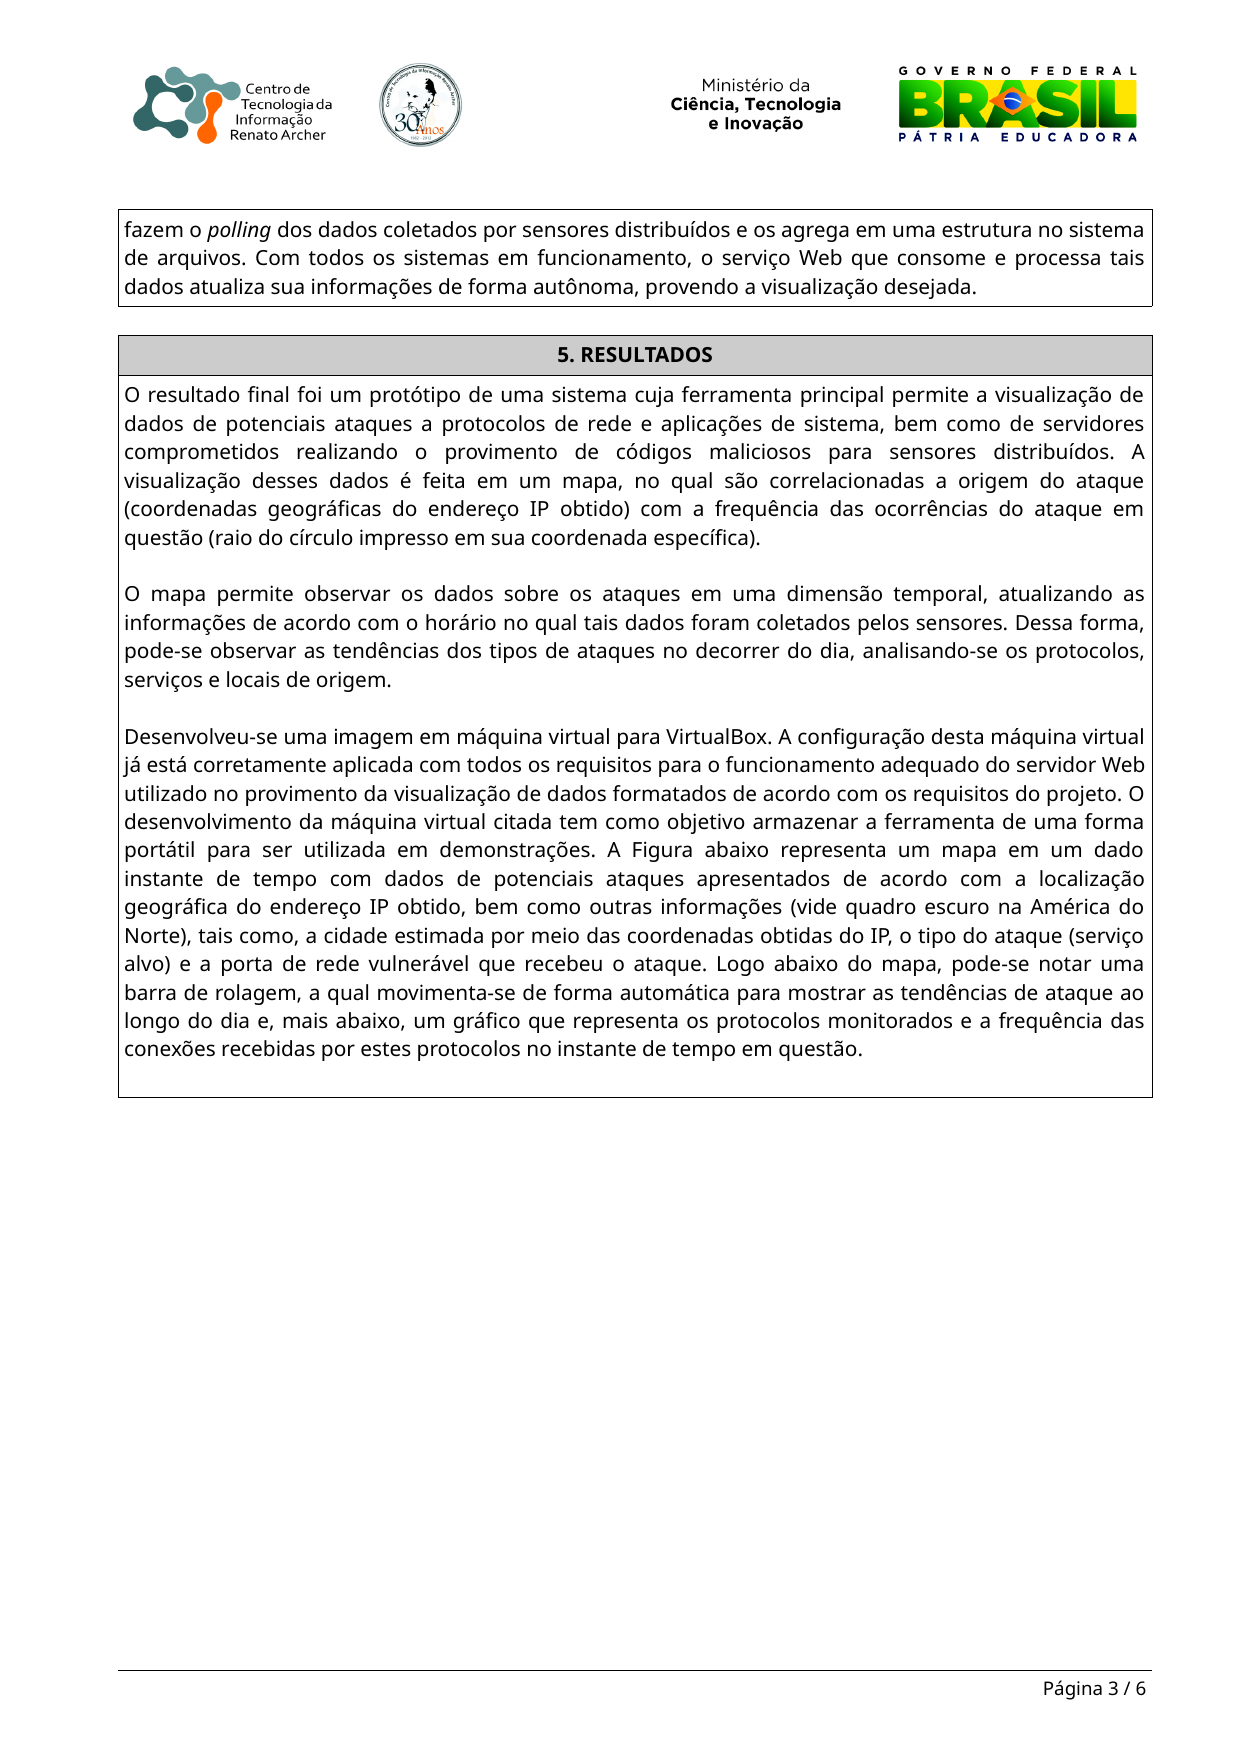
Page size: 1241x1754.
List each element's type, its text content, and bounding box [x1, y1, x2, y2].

picture [133, 59, 1137, 151]
table_cell fazem o polling dos dados coletados por sensores distribuídos e os agrega em uma estrutura no sistema de arquivos. Com todos os sistemas em funcionamento, o serviço Web que consome e processa tais dados atualiza sua informações de forma autônoma, provendo a visualização desejada. [119, 210, 1152, 306]
table_cell O resultado final foi um protótipo de uma sistema cuja ferramenta principal permite a visualização de dados de potenciais ataques a protocolos de rede e aplicações de sistema, bem como de servidores comprometidos realizando o provimento de códigos maliciosos para sensores distribuídos. A visualização desses dados é feita em um mapa, no qual são correlacionadas a origem do ataque (coordenadas geográficas do endereço IP obtido) com a frequência das ocorrências do ataque em questão (raio do círculo impresso em sua coordenada específica). O mapa permite observar os dados sobre os ataques em uma dimensão temporal, atualizando as informações de acordo com o horário no qual tais dados foram coletados pelos sensores. Dessa forma, pode-se observar as tendências dos tipos de ataques no decorrer do dia, analisando-se os protocolos, serviços e locais de origem. Desenvolveu-se uma imagem em máquina virtual para VirtualBox. A configuração desta máquina virtual já está corretamente aplicada com todos os requisitos para o funcionamento adequado do servidor Web utilizado no provimento da visualização de dados formatados de acordo com os requisitos do projeto. O desenvolvimento da máquina virtual citada tem como objetivo armazenar a ferramenta de uma forma portátil para ser utilizada em demonstrações. A Figura abaixo representa um mapa em um dado instante de tempo com dados de potenciais ataques apresentados de acordo com a localização geográfica do endereço IP obtido, bem como outras informações (vide quadro escuro na América do Norte), tais como, a cidade estimada por meio das coordenadas obtidas do IP, o tipo do ataque (serviço alvo) e a porta de rede vulnerável que recebeu o ataque. Logo abaixo do mapa, pode-se notar uma barra de rolagem, a qual movimenta-se de forma automática para mostrar as tendências de ataque ao longo do dia e, mais abaixo, um gráfico que representa os protocolos monitorados e a frequência das conexões recebidas por estes protocolos no instante de tempo em questão. [119, 376, 1152, 1097]
table_header 5. RESULTADOS [119, 336, 1152, 375]
